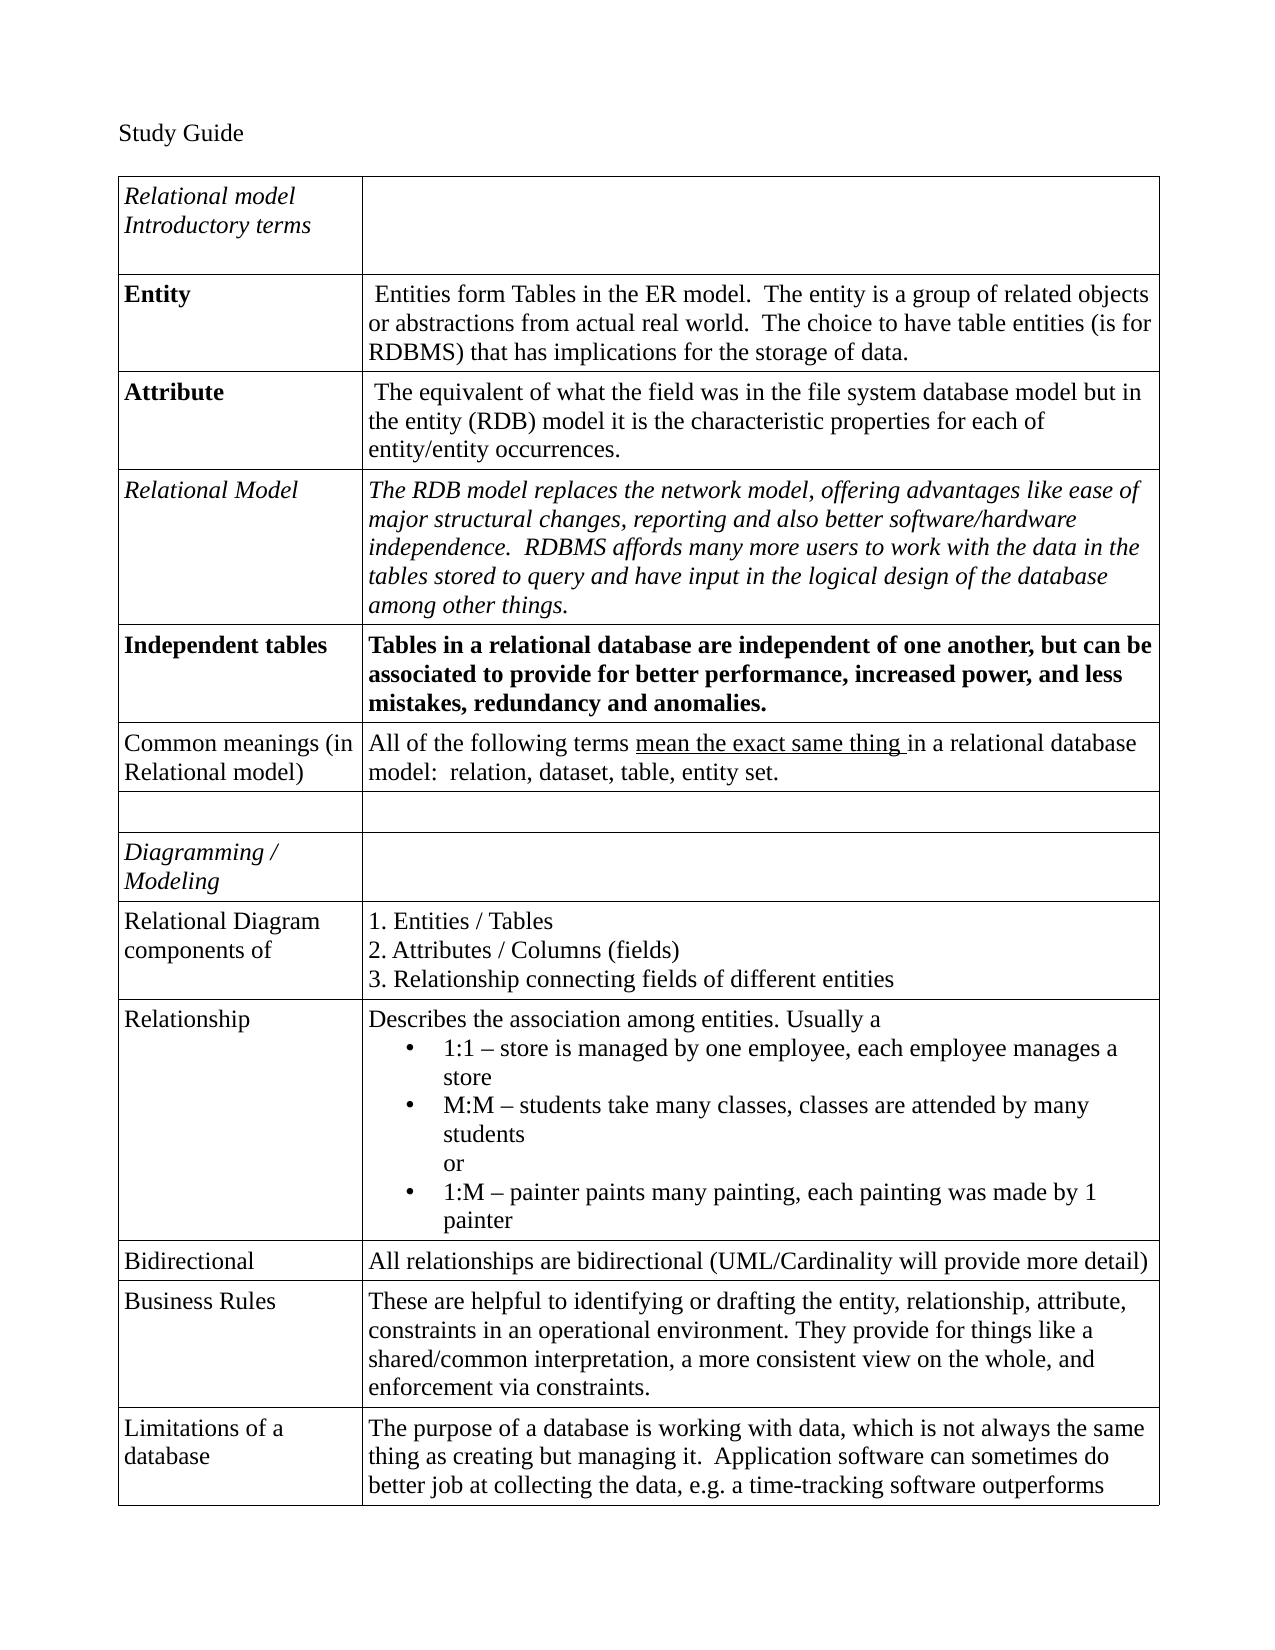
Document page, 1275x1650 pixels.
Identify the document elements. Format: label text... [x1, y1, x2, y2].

table_header [363, 177, 1159, 273]
table_cell [363, 833, 1159, 901]
table_cell 1. Entities / Tables 2. Attributes / Columns (fields) 3. Relationship connecting fields of different entities [363, 902, 1159, 998]
table_cell Relational Diagram components of [119, 902, 362, 998]
table_cell Bidirectional [119, 1241, 362, 1280]
table_cell These are helpful to identifying or drafting the entity, relationship, attribute, constraints in an operational environment. They provide for things like a shared/common interpretation, a more consistent view on the whole, and enforcement via constraints. [363, 1281, 1159, 1407]
table_cell Common meanings (in Relational model) [119, 723, 362, 791]
table_cell The equivalent of what the field was in the file system database model but in the entity (RDB) model it is the characteristic properties for each of entity/entity occurrences. [363, 372, 1159, 469]
table_cell The RDB model replaces the network model, offering advantages like ease of major structural changes, reporting and also better software/hardware independence. RDBMS affords many more users to work with the data in the tables stored to query and have input in the logical design of the database among other things. [363, 470, 1159, 624]
text Study Guide [118, 118, 1157, 147]
table_cell All of the following terms mean the exact same thing in a relational database model: relation, dataset, table, entity set. [363, 723, 1159, 791]
table_cell [119, 792, 362, 832]
table_cell All relationships are bidirectional (UML/Cardinality will provide more detail) [363, 1241, 1159, 1280]
table_cell [363, 792, 1159, 832]
table_cell Tables in a relational database are independent of one another, but can be associated to provide for better performance, increased power, and less mistakes, redundancy and anomalies. [363, 625, 1159, 722]
table_cell Independent tables [119, 625, 362, 722]
table_cell Entities form Tables in the ER model. The entity is a group of related objects or abstractions from actual real world. The choice to have table entities (is for RDBMS) that has implications for the storage of data. [363, 275, 1159, 371]
table_cell Relationship [119, 1000, 362, 1240]
table_header Relational model Introductory terms [119, 177, 362, 273]
table_cell The purpose of a database is working with data, which is not always the same thing as creating but managing it. Application software can sometimes do better job at collecting the data, e.g. a time-tracking software outperforms [363, 1408, 1159, 1505]
table_cell Diagramming / Modeling [119, 833, 362, 901]
table_cell Limitations of a database [119, 1408, 362, 1505]
table_cell Attribute [119, 372, 362, 469]
table_cell Business Rules [119, 1281, 362, 1407]
table_cell Describes the association among entities. Usually a 1:1 – store is managed by one employee, each employee manages a store M:M – students take many classes, classes are attended by many students or 1:M – painter paints many painting, each painting was made by 1 painter [363, 1000, 1159, 1240]
table_cell Entity [119, 275, 362, 371]
table_cell Relational Model [119, 470, 362, 624]
